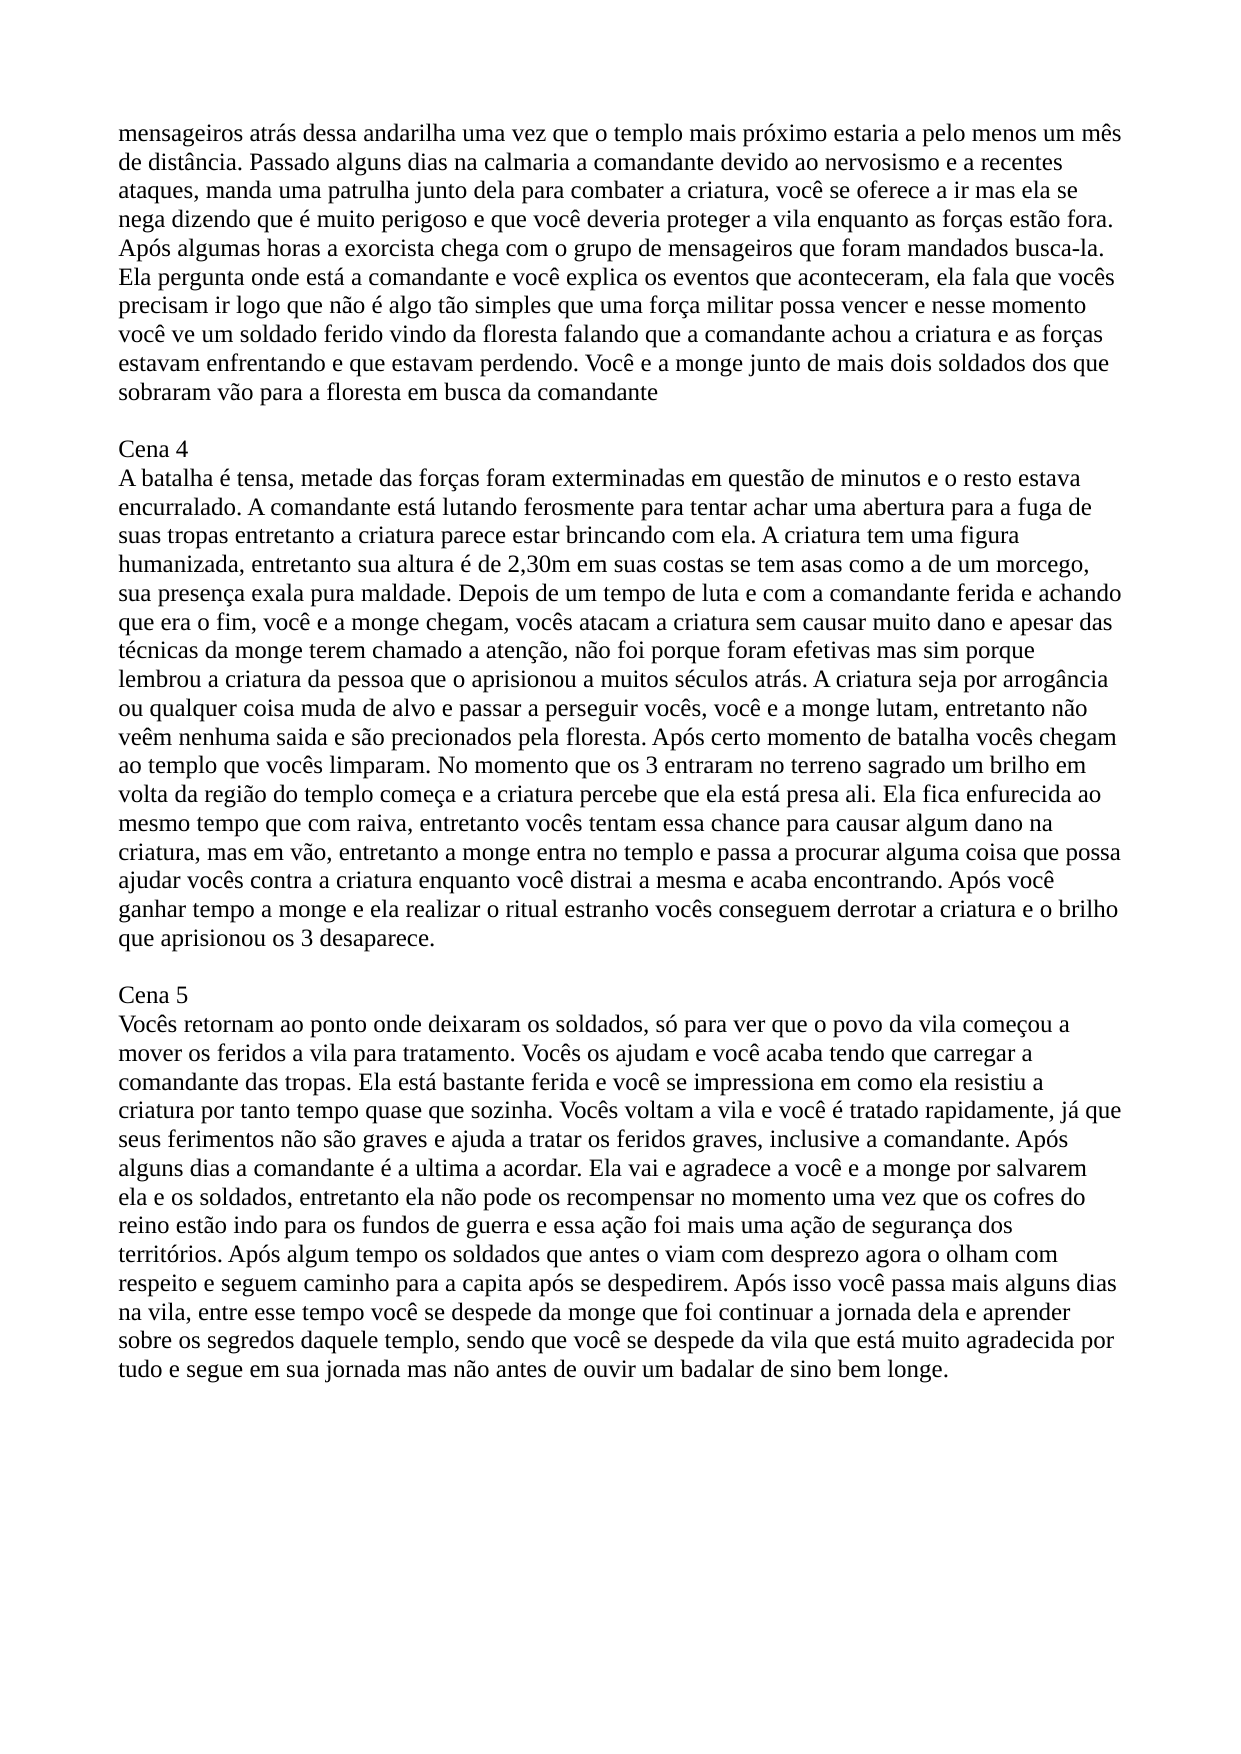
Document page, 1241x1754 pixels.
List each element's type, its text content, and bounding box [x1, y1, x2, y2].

text Cena 5 [118, 981, 1122, 1009]
text Vocês retornam ao ponto onde deixaram os soldados, só para ver que o povo da vila começou a mover os feridos a vila para tratamento. Vocês os ajudam e você acaba tendo que carregar a comandante das tropas. Ela está bastante ferida e você se impressiona em como ela resistiu a criatura por tanto tempo quase que sozinha. Vocês voltam a vila e você é tratado rapidamente, já que seus ferimentos não são graves e ajuda a tratar os feridos graves, inclusive a comandante. Após alguns dias a comandante é a ultima a acordar. Ela vai e agradece a você e a monge por salvarem ela e os soldados, entretanto ela não pode os recompensar no momento uma vez que os cofres do reino estão indo para os fundos de guerra e essa ação foi mais uma ação de segurança dos territórios. Após algum tempo os soldados que antes o viam com desprezo agora o olham com respeito e seguem caminho para a capita após se despedirem. Após isso você passa mais alguns dias na vila, entre esse tempo você se despede da monge que foi continuar a jornada dela e aprender sobre os segredos daquele templo, sendo que você se despede da vila que está muito agradecida por tudo e segue em sua jornada mas não antes de ouvir um badalar de sino bem longe. [118, 1009, 1122, 1383]
text mensageiros atrás dessa andarilha uma vez que o templo mais próximo estaria a pelo menos um mês de distância. Passado alguns dias na calmaria a comandante devido ao nervosismo e a recentes ataques, manda uma patrulha junto dela para combater a criatura, você se oferece a ir mas ela se nega dizendo que é muito perigoso e que você deveria proteger a vila enquanto as forças estão fora. [118, 118, 1122, 233]
text Após algumas horas a exorcista chega com o grupo de mensageiros que foram mandados busca-la. Ela pergunta onde está a comandante e você explica os eventos que aconteceram, ela fala que vocês precisam ir logo que não é algo tão simples que uma força militar possa vencer e nesse momento você ve um soldado ferido vindo da floresta falando que a comandante achou a criatura e as forças estavam enfrentando e que estavam perdendo. Você e a monge junto de mais dois soldados dos que sobraram vão para a floresta em busca da comandante [118, 233, 1122, 406]
text A batalha é tensa, metade das forças foram exterminadas em questão de minutos e o resto estava encurralado. A comandante está lutando ferosmente para tentar achar uma abertura para a fuga de suas tropas entretanto a criatura parece estar brincando com ela. A criatura tem uma figura humanizada, entretanto sua altura é de 2,30m em suas costas se tem asas como a de um morcego, sua presença exala pura maldade. Depois de um tempo de luta e com a comandante ferida e achando que era o fim, você e a monge chegam, vocês atacam a criatura sem causar muito dano e apesar das técnicas da monge terem chamado a atenção, não foi porque foram efetivas mas sim porque lembrou a criatura da pessoa que o aprisionou a muitos séculos atrás. A criatura seja por arrogância ou qualquer coisa muda de alvo e passar a perseguir vocês, você e a monge lutam, entretanto não veêm nenhuma saida e são precionados pela floresta. Após certo momento de batalha vocês chegam ao templo que vocês limparam. No momento que os 3 entraram no terreno sagrado um brilho em volta da região do templo começa e a criatura percebe que ela está presa ali. Ela fica enfurecida ao mesmo tempo que com raiva, entretanto vocês tentam essa chance para causar algum dano na criatura, mas em vão, entretanto a monge entra no templo e passa a procurar alguma coisa que possa ajudar vocês contra a criatura enquanto você distrai a mesma e acaba encontrando. Após você ganhar tempo a monge e ela realizar o ritual estranho vocês conseguem derrotar a criatura e o brilho que aprisionou os 3 desaparece. [118, 463, 1122, 952]
text Cena 4 [118, 434, 1122, 463]
